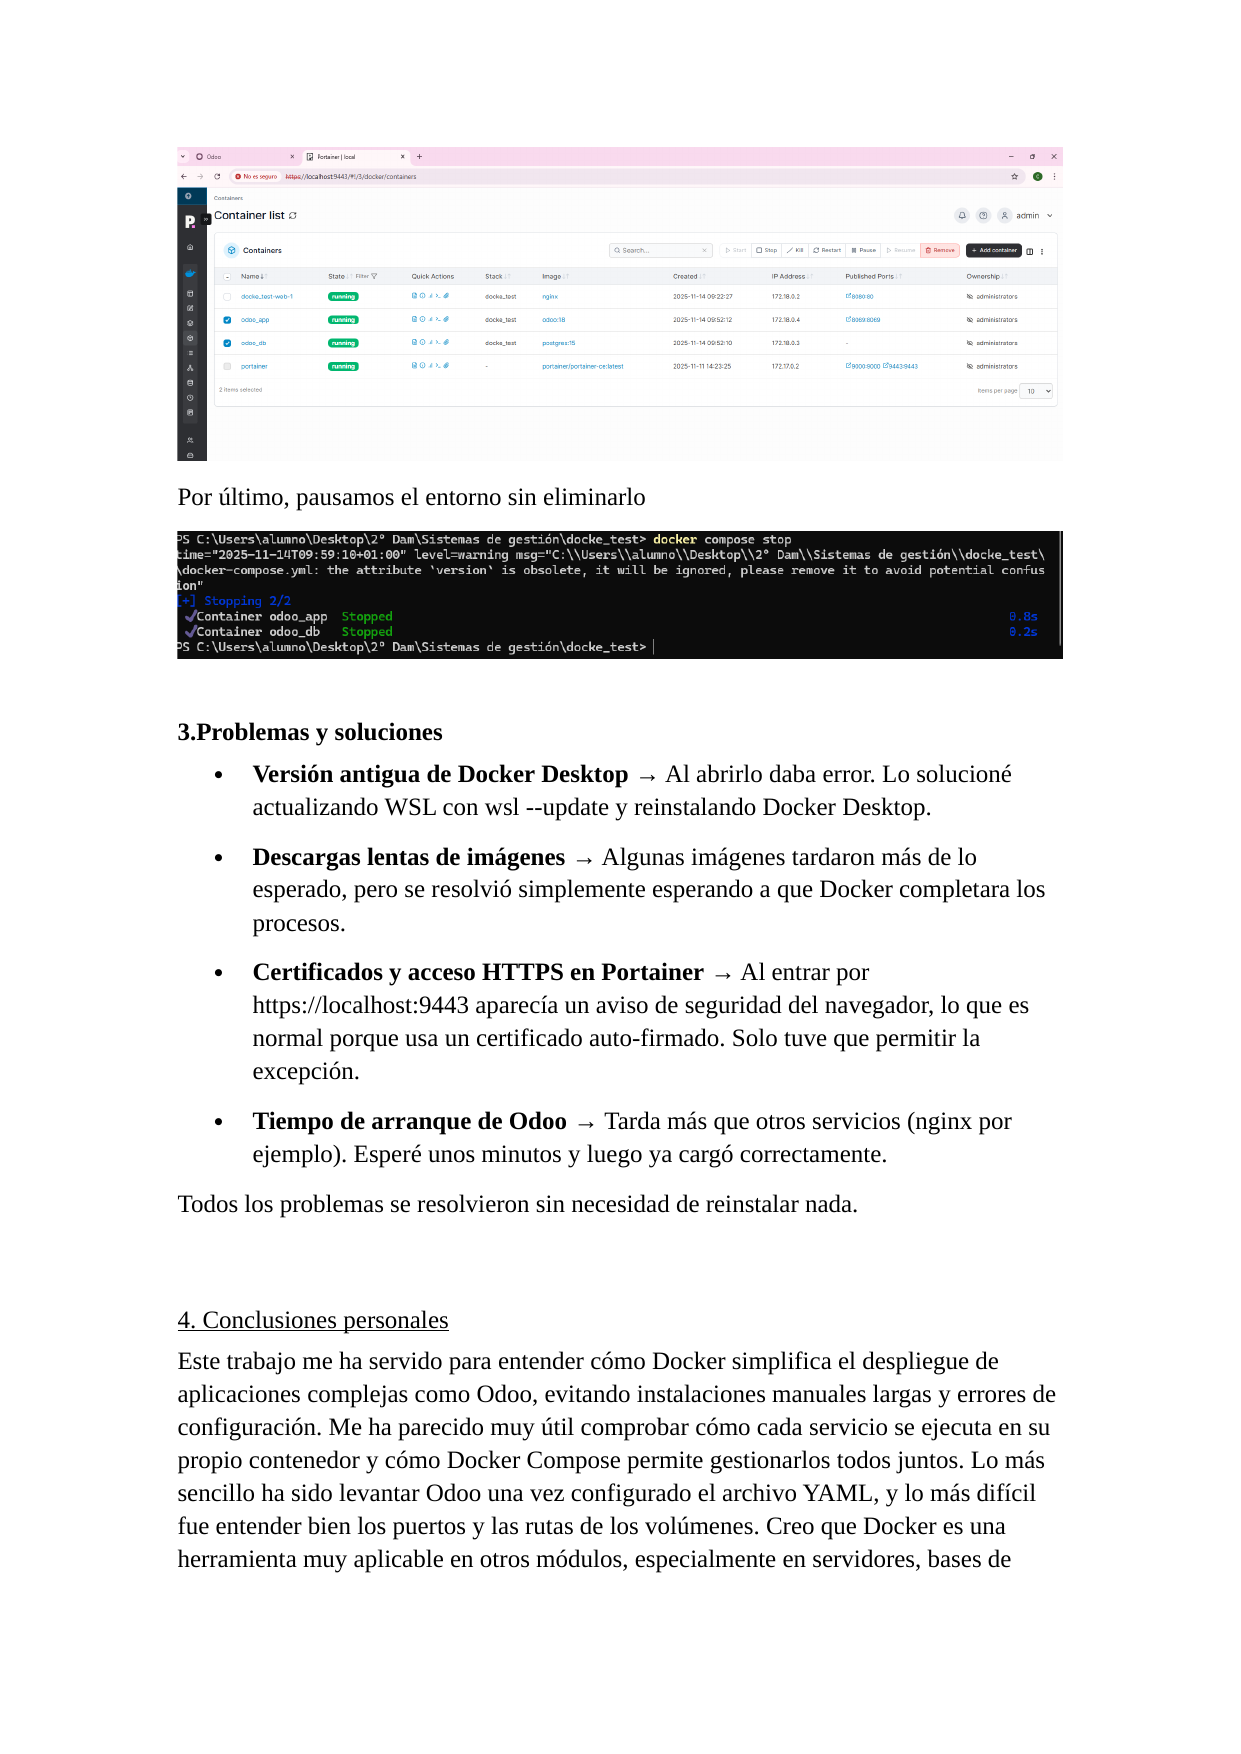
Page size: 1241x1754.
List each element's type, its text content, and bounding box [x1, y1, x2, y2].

text Todos los problemas se resolvieron sin necesidad de reinstalar nada. [177, 1189, 1063, 1217]
text Por último, pausamos el entorno sin eliminarlo [177, 482, 1063, 511]
list Tiempo de arranque de Odoo → Tarda más que otros servicios (nginx por ejemplo). Esperé unos minutos y luego ya cargó correctamente. [215, 1106, 1063, 1168]
text Este trabajo me ha servido para entender cómo Docker simplifica el despliegue de aplicaciones complejas como Odoo, evitando instalaciones manuales largas y errores de configuración. Me ha parecido muy útil comprobar cómo cada servicio se ejecuta en su propio contenedor y cómo Docker Compose permite gestionarlos todos juntos. Lo más sencillo ha sido levantar Odoo una vez configurado el archivo YAML, y lo más difícil fue entender bien los puertos y las rutas de los volúmenes. Creo que Docker es una herramienta muy aplicable en otros módulos, especialmente en servidores, bases de [177, 1346, 1063, 1573]
subtitle 4. Conclusiones personales [177, 1305, 1063, 1333]
subtitle 3.Problemas y soluciones [177, 717, 1063, 746]
list Versión antigua de Docker Desktop → Al abrirlo daba error. Lo solucioné actualizando WSL con wsl --update y reinstalando Docker Desktop. [215, 759, 1063, 821]
list Certificados y acceso HTTPS en Portainer → Al entrar por https://localhost:9443 aparecía un aviso de seguridad del navegador, lo que es normal porque usa un certificado auto-firmado. Solo tuve que permitir la excepción. [215, 957, 1063, 1085]
list Descargas lentas de imágenes → Algunas imágenes tardaron más de lo esperado, pero se resolvió simplemente esperando a que Docker completara los procesos. [215, 842, 1063, 936]
